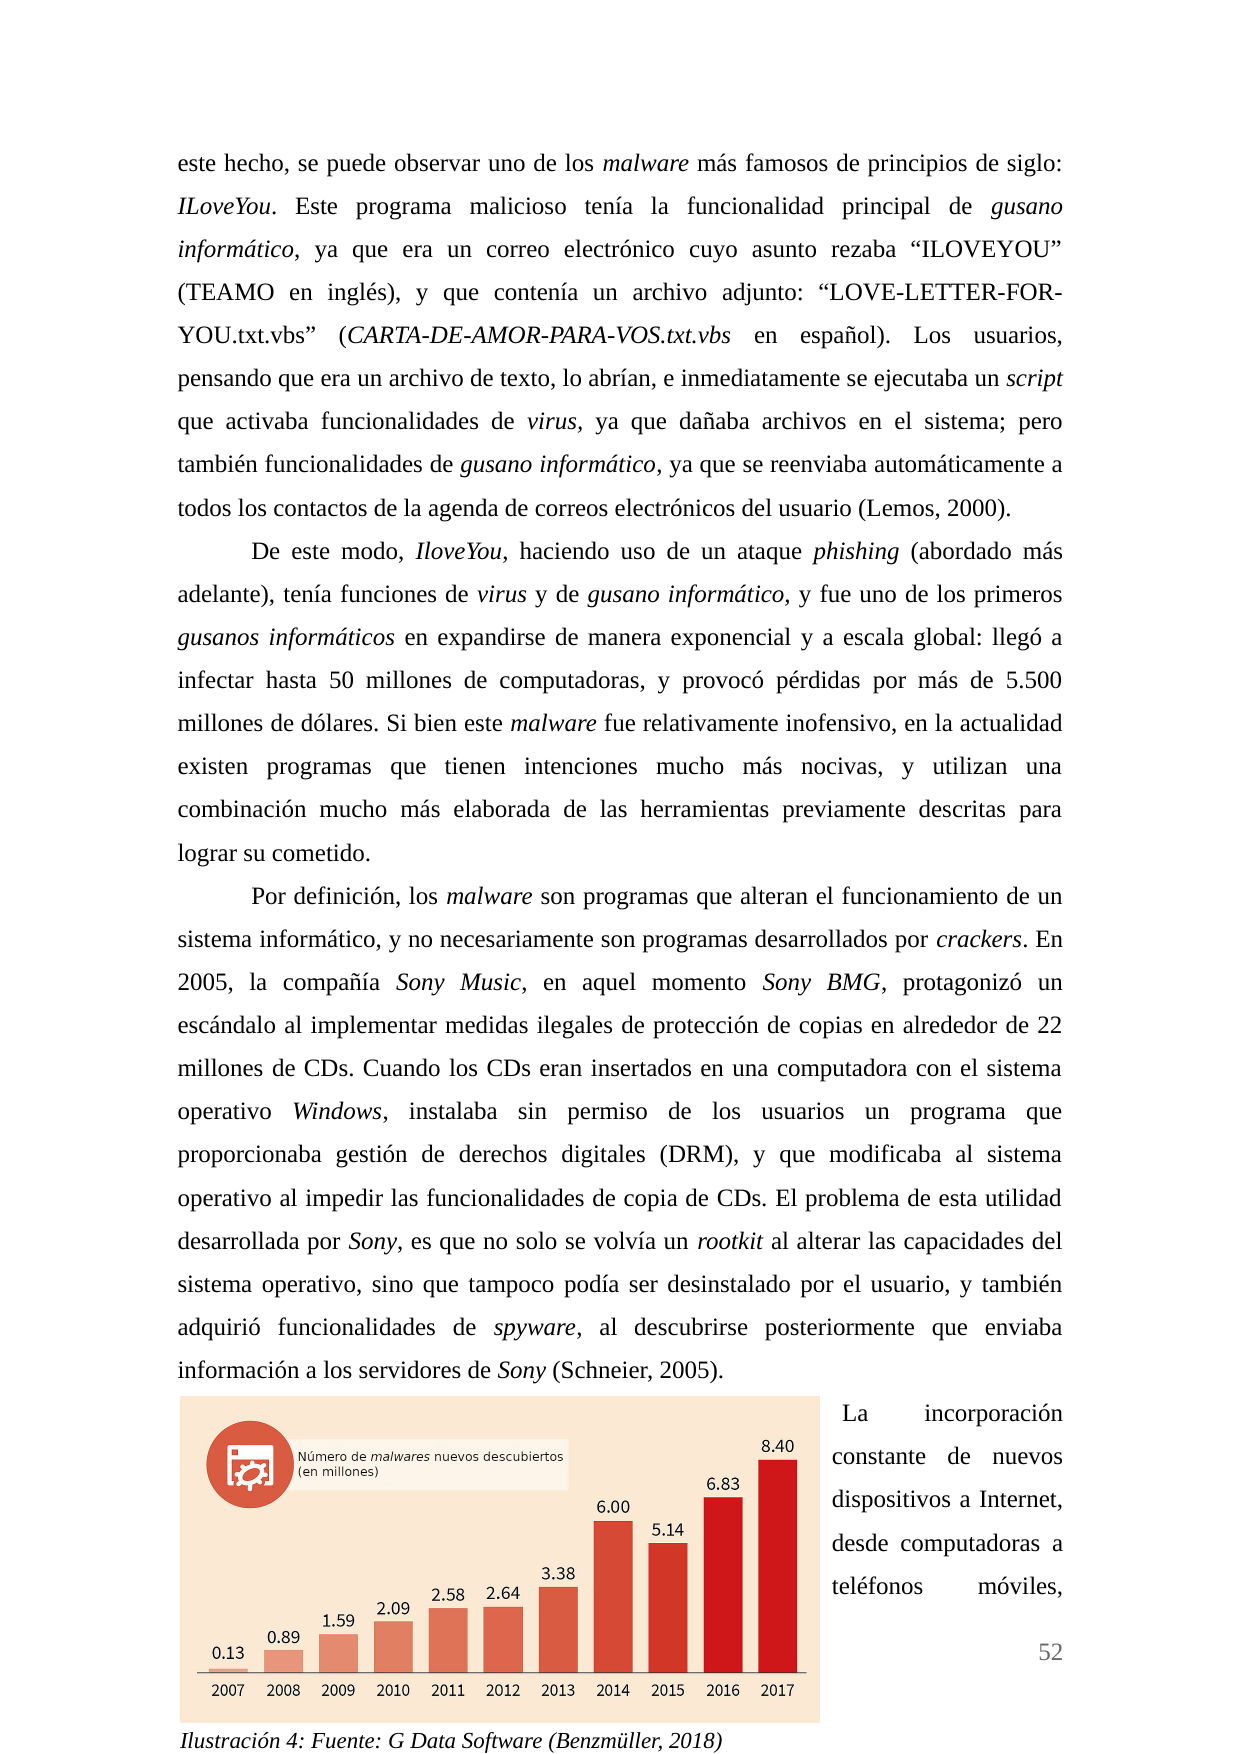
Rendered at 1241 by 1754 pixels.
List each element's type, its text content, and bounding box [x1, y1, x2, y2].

text La incorporación constante de nuevos dispositivos a Internet, desde computadoras a teléfonos móviles, [820, 1398, 1063, 1599]
text De este modo, IloveYou, haciendo uso de un ataque phishing (abordado más adelante), tenía funciones de virus y de gusano informático, y fue uno de los primeros gusanos informáticos en expandirse de manera exponencial y a escala global: llegó a infectar hasta 50 millones de computadoras, y provocó pérdidas por más de 5.500 millones de dólares. Si bien este malware fue relativamente inofensivo, en la actualidad existen programas que tienen intenciones mucho más nocivas, y utilizan una combinación mucho más elaborada de las herramientas previamente descritas para lograr su cometido. [177, 536, 1063, 866]
picture [179, 1396, 820, 1723]
text Por definición, los malware son programas que alteran el funcionamiento de un sistema informático, y no necesariamente son programas desarrollados por crackers. En 2005, la compañía Sony Music, en aquel momento Sony BMG, protagonizó un escándalo al implementar medidas ilegales de protección de copias en alrededor de 22 millones de CDs. Cuando los CDs eran insertados en una computadora con el sistema operativo Windows, instalaba sin permiso de los usuarios un programa que proporcionaba gestión de derechos digitales (DRM), y que modificaba al sistema operativo al impedir las funcionalidades de copia de CDs. El problema de esta utilidad desarrollada por Sony, es que no solo se volvía un rootkit al alterar las capacidades del sistema operativo, sino que tampoco podía ser desinstalado por el usuario, y también adquirió funcionalidades de spyware, al descubrirse posteriormente que enviaba información a los servidores de Sony (Schneier, 2005). [177, 881, 1063, 1384]
text este hecho, se puede observar uno de los malware más famosos de principios de siglo: ILoveYou. Este programa malicioso tenía la funcionalidad principal de gusano informático, ya que era un correo electrónico cuyo asunto rezaba “ILOVEYOU” (TEAMO en inglés), y que contenía un archivo adjunto: “LOVE-LETTER-FOR-YOU.txt.vbs” (CARTA-DE-AMOR-PARA-VOS.txt.vbs en español). Los usuarios, pensando que era un archivo de texto, lo abrían, e inmediatamente se ejecutaba un script que activaba funcionalidades de virus, ya que dañaba archivos en el sistema; pero también funcionalidades de gusano informático, ya que se reenviaba automáticamente a todos los contactos de la agenda de correos electrónicos del usuario (Lemos, 2000). [177, 148, 1063, 521]
text Ilustración 4: Fuente: G Data Software (Benzmüller, 2018) [180, 1723, 820, 1754]
